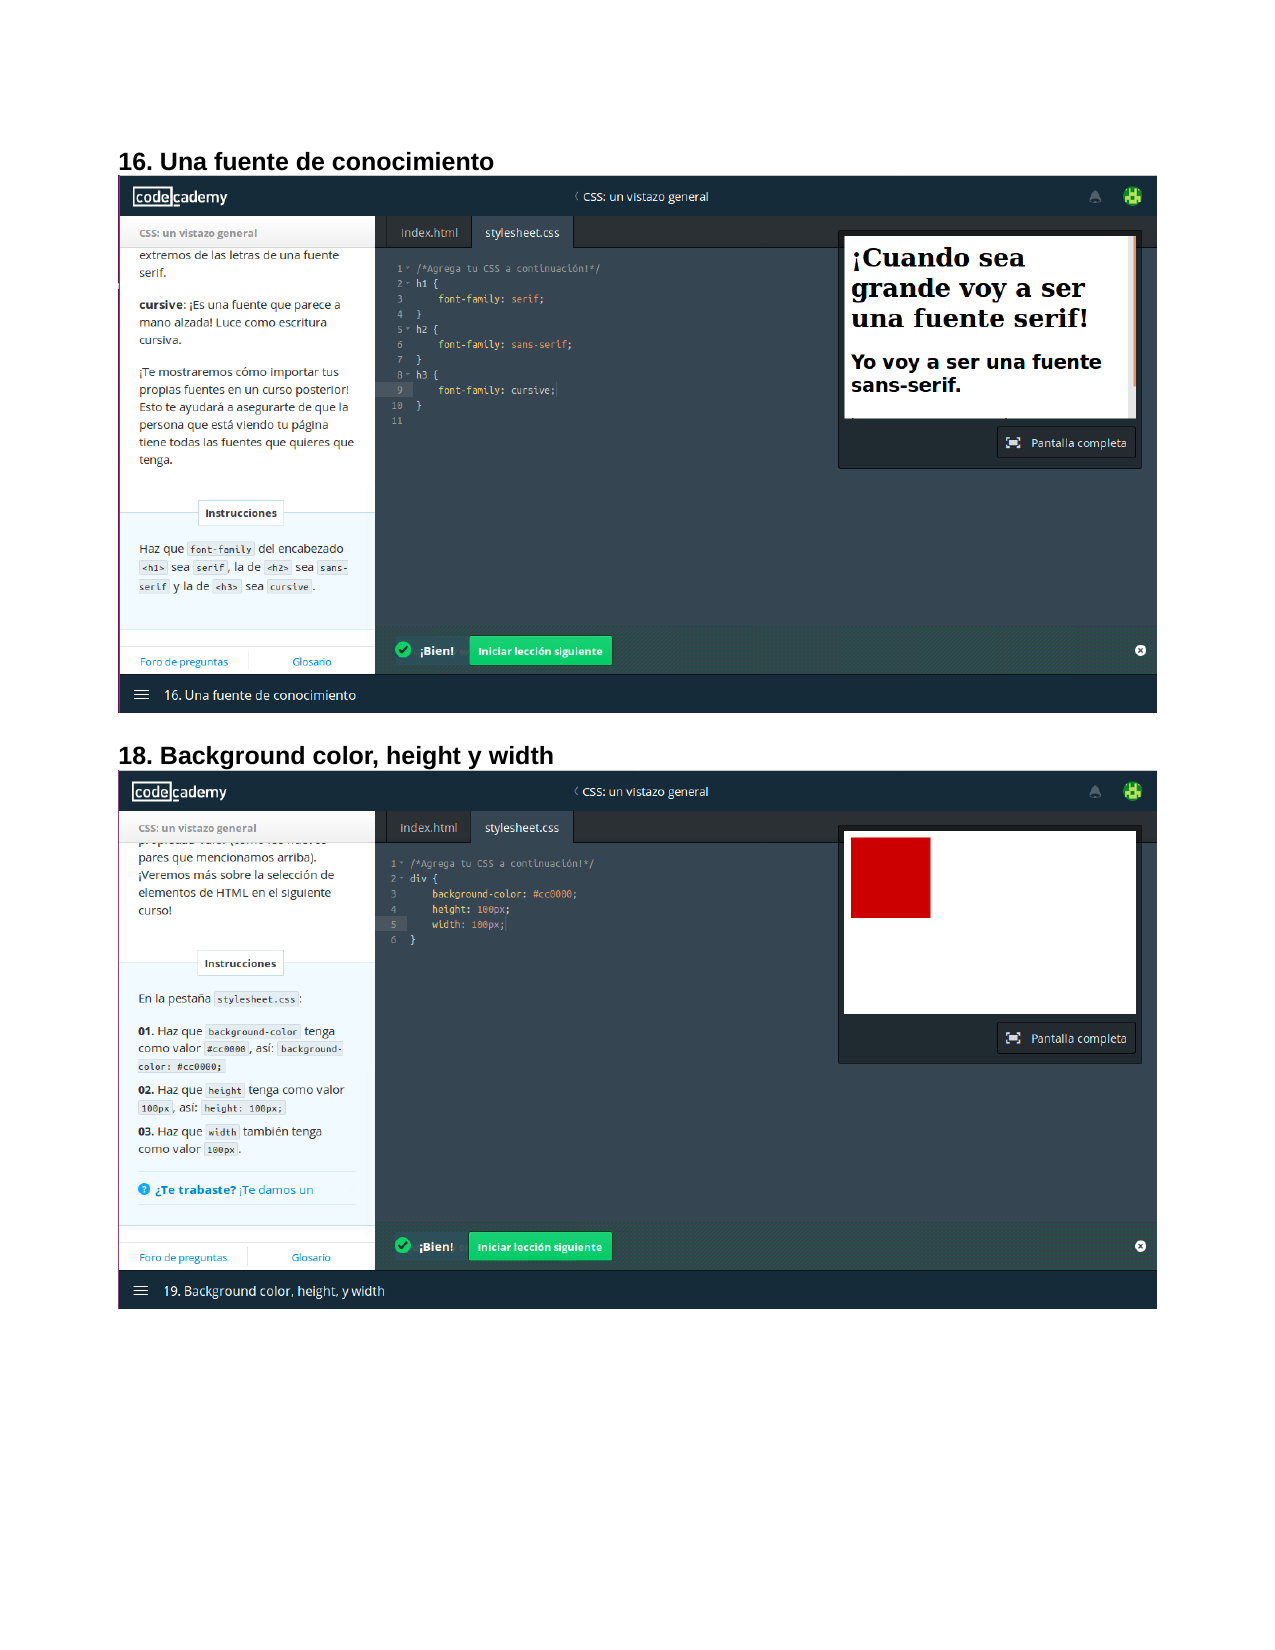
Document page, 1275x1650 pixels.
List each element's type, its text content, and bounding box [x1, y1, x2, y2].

picture [118, 770, 1157, 1309]
text 16. Una fuente de conocimiento [118, 147, 1157, 175]
picture [118, 175, 1157, 713]
text 18. Background color, height y width [118, 741, 1157, 770]
